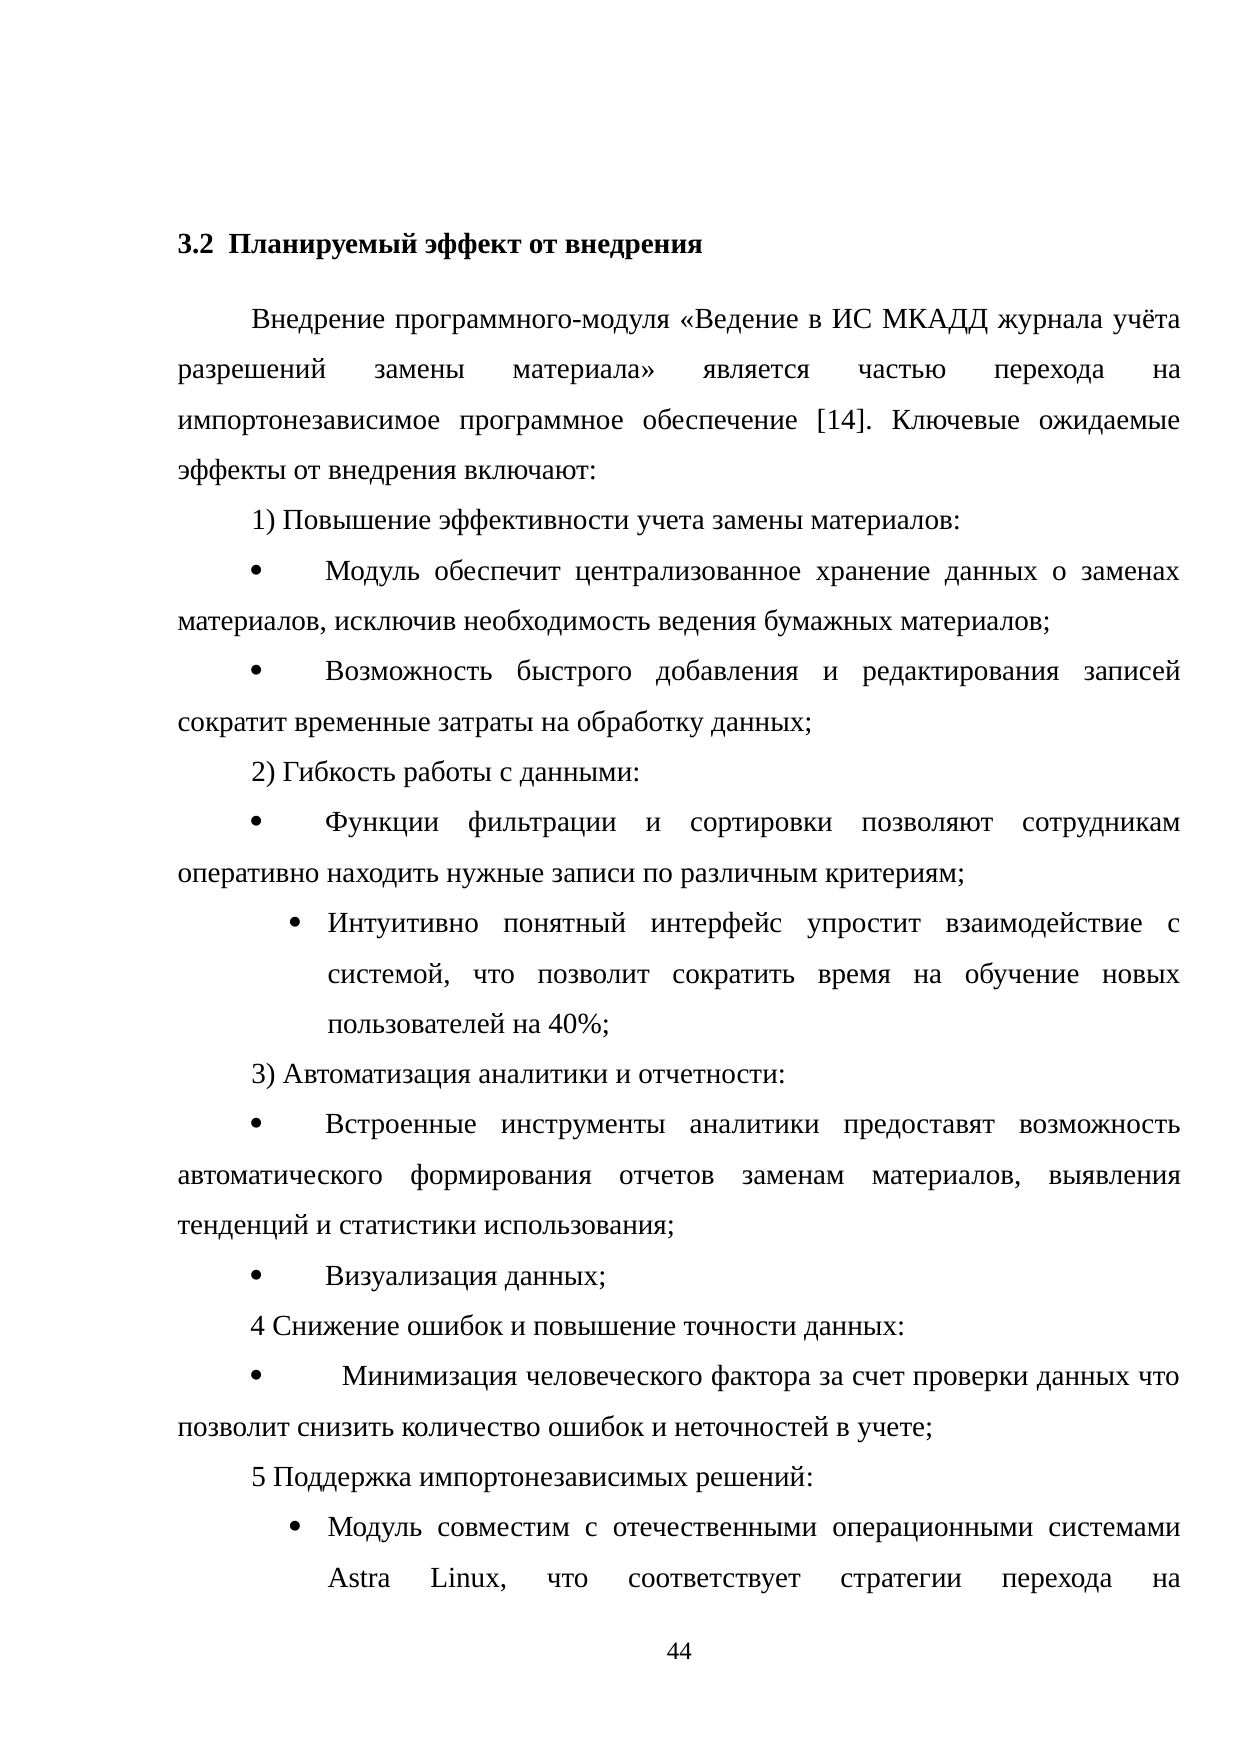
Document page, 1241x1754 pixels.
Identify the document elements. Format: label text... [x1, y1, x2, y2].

list Минимизация человеческого фактора за счет проверки данных что позволит снизить количество ошибок и неточностей в учете; [177, 1358, 1181, 1442]
list Модуль совместим с отечественными операционными системами Astra Linux, что соответствует стратегии перехода на [290, 1509, 1181, 1593]
list Модуль обеспечит централизованное хранение данных о заменах материалов, исключив необходимость ведения бумажных материалов; [177, 553, 1181, 637]
list Функции фильтрации и сортировки позволяют сотрудникам оперативно находить нужные записи по различным критериям; [177, 804, 1181, 888]
list Визуализация данных; [177, 1258, 1181, 1291]
text Внедрение программного-модуля «Ведение в ИС МКАДД журнала учёта разрешений замены материала» является частью перехода на импортонезависимое программное обеспечение [14]. Ключевые ожидаемые эффекты от внедрения включают: [177, 301, 1181, 486]
list Возможность быстрого добавления и редактирования записей сократит временные затраты на обработку данных; [177, 653, 1181, 737]
list Встроенные инструменты аналитики предоставят возможность автоматического формирования отчетов заменам материалов, выявления тенденций и статистики использования; [177, 1107, 1181, 1241]
list Интуитивно понятный интерфейс упростит взаимодействие с системой, что позволит сократить время на обучение новых пользователей на 40%; [290, 905, 1181, 1039]
text 5 Поддержка импортонезависимых решений: [177, 1459, 1181, 1493]
text 1) Повышение эффективности учета замены материалов: [177, 502, 1181, 536]
text 4 Снижение ошибок и повышение точности данных: [177, 1308, 1181, 1342]
text 2) Гибкость работы с данными: [177, 754, 1181, 788]
text 3) Автоматизация аналитики и отчетности: [177, 1056, 1181, 1090]
text 3.2 Планируемый эффект от внедрения [177, 226, 1181, 259]
